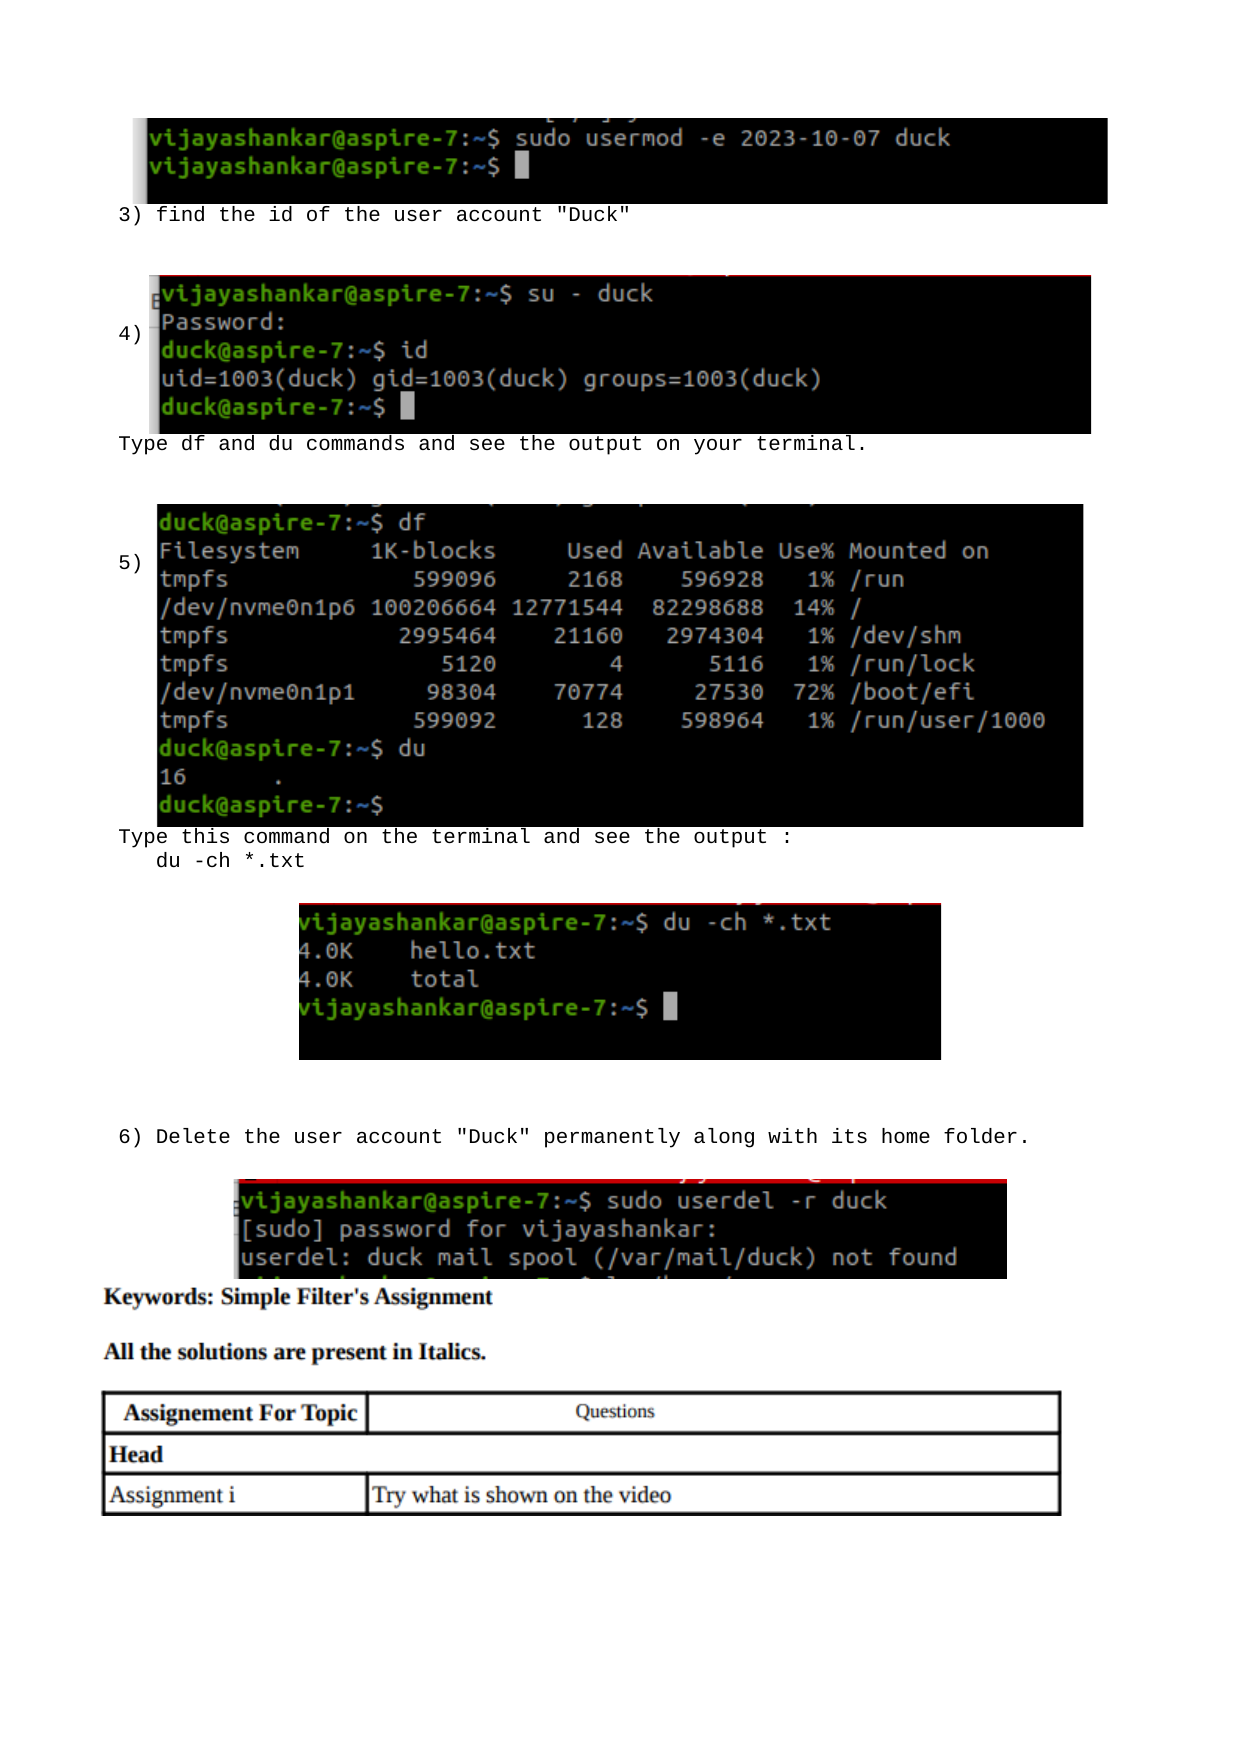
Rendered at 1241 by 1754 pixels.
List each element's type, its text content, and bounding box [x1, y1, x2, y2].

text 3) find the id of the user account "Duck" [118, 166, 1122, 228]
text 4) Type df and du commands and see the output on your terminal. [118, 323, 1122, 457]
text 5) Type this command on the terminal and see the output : [118, 552, 1122, 850]
text 6) Delete the user account "Duck" permanently along with its home folder. [118, 1126, 1122, 1150]
text du -ch *.txt [118, 850, 1122, 873]
